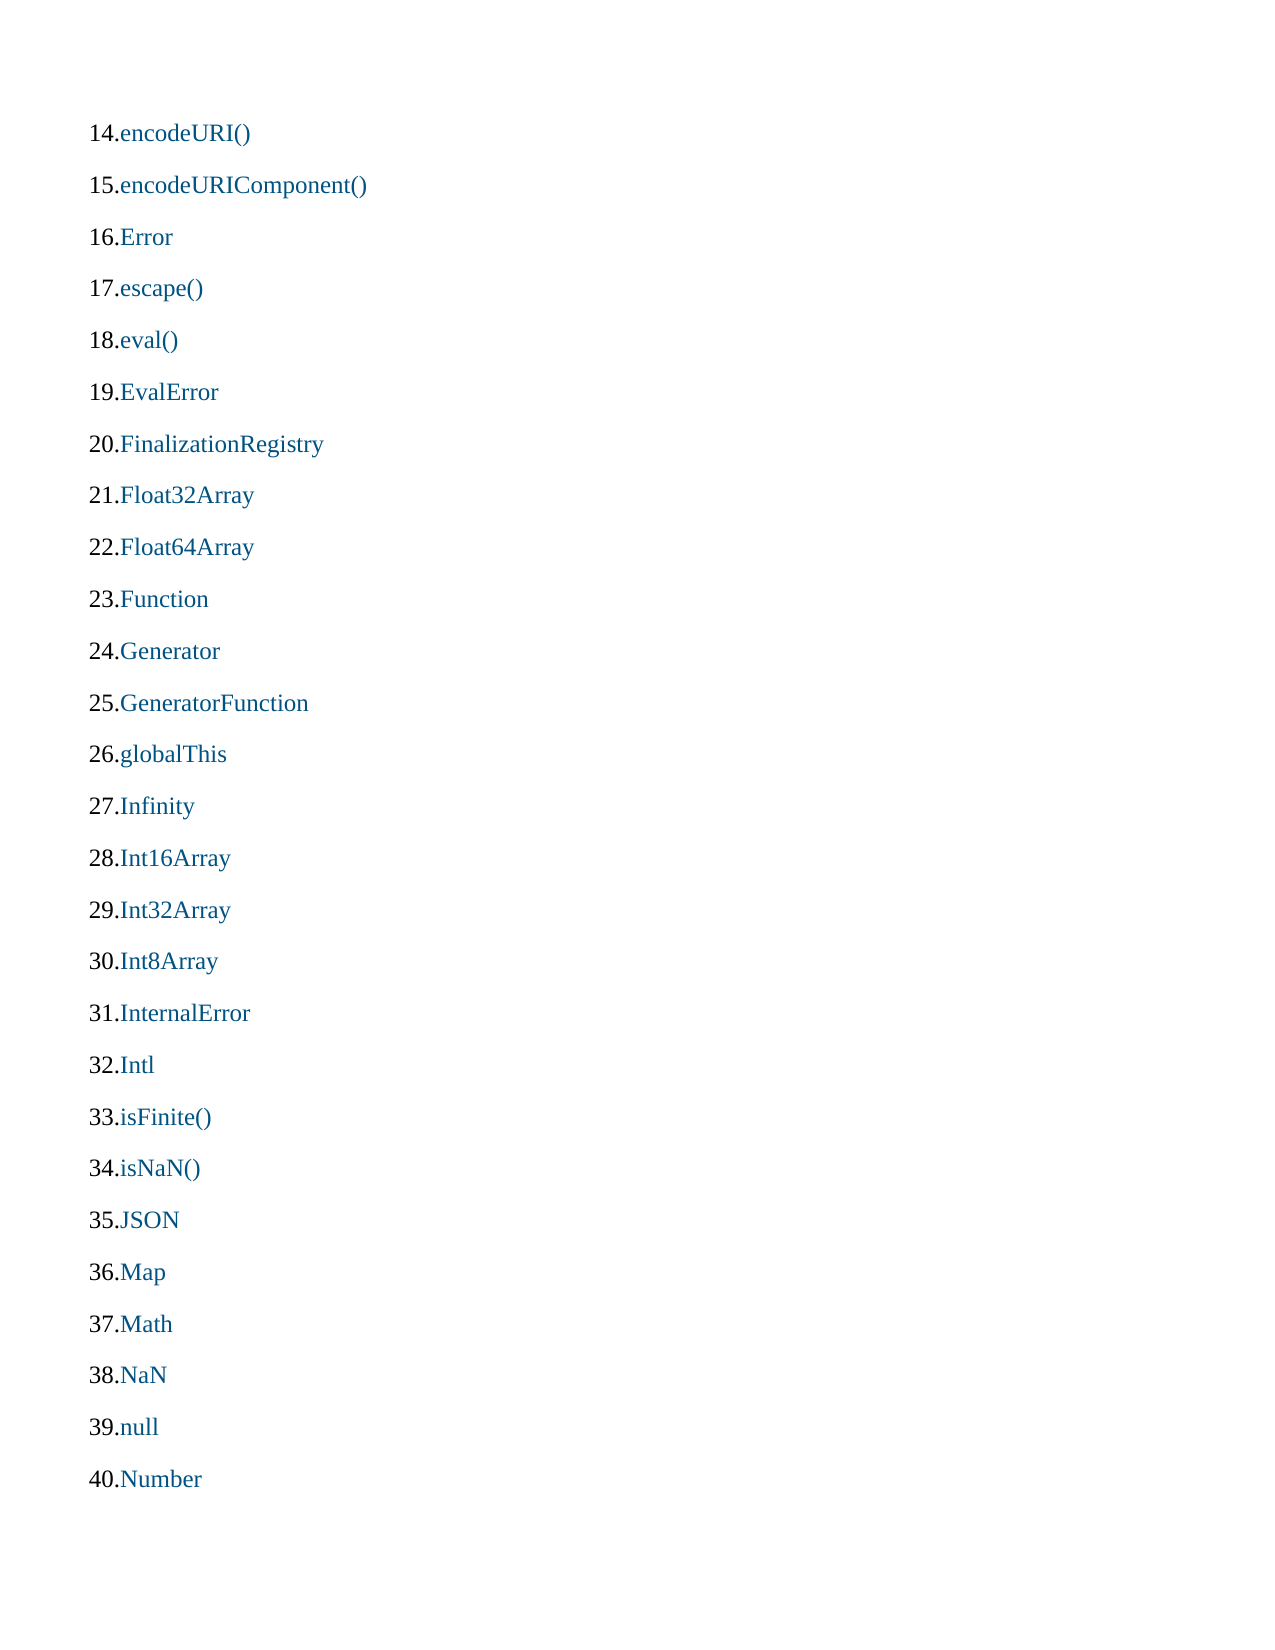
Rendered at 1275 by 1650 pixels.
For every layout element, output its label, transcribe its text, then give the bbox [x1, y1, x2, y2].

list escape() [118, 273, 1157, 302]
list encodeURI() [118, 118, 1157, 147]
list Float64Array [118, 532, 1157, 561]
list Number [118, 1464, 1157, 1493]
list Infinity [118, 791, 1157, 820]
list Function [118, 584, 1157, 613]
list isNaN() [118, 1153, 1157, 1182]
list encodeURIComponent() [118, 170, 1157, 199]
list InternalError [118, 998, 1157, 1027]
list EvalError [118, 377, 1157, 406]
list Int16Array [118, 843, 1157, 872]
list eval() [118, 325, 1157, 354]
list Math [118, 1309, 1157, 1338]
list NaN [118, 1361, 1157, 1389]
list Intl [118, 1050, 1157, 1079]
list Map [118, 1257, 1157, 1286]
list Int32Array [118, 895, 1157, 923]
list null [118, 1412, 1157, 1441]
list GeneratorFunction [118, 688, 1157, 716]
list Int8Array [118, 946, 1157, 975]
list Error [118, 222, 1157, 250]
list JSON [118, 1205, 1157, 1234]
list Float32Array [118, 481, 1157, 509]
list globalThis [118, 739, 1157, 768]
list Generator [118, 636, 1157, 664]
list FinalizationRegistry [118, 429, 1157, 457]
list isFinite() [118, 1102, 1157, 1131]
